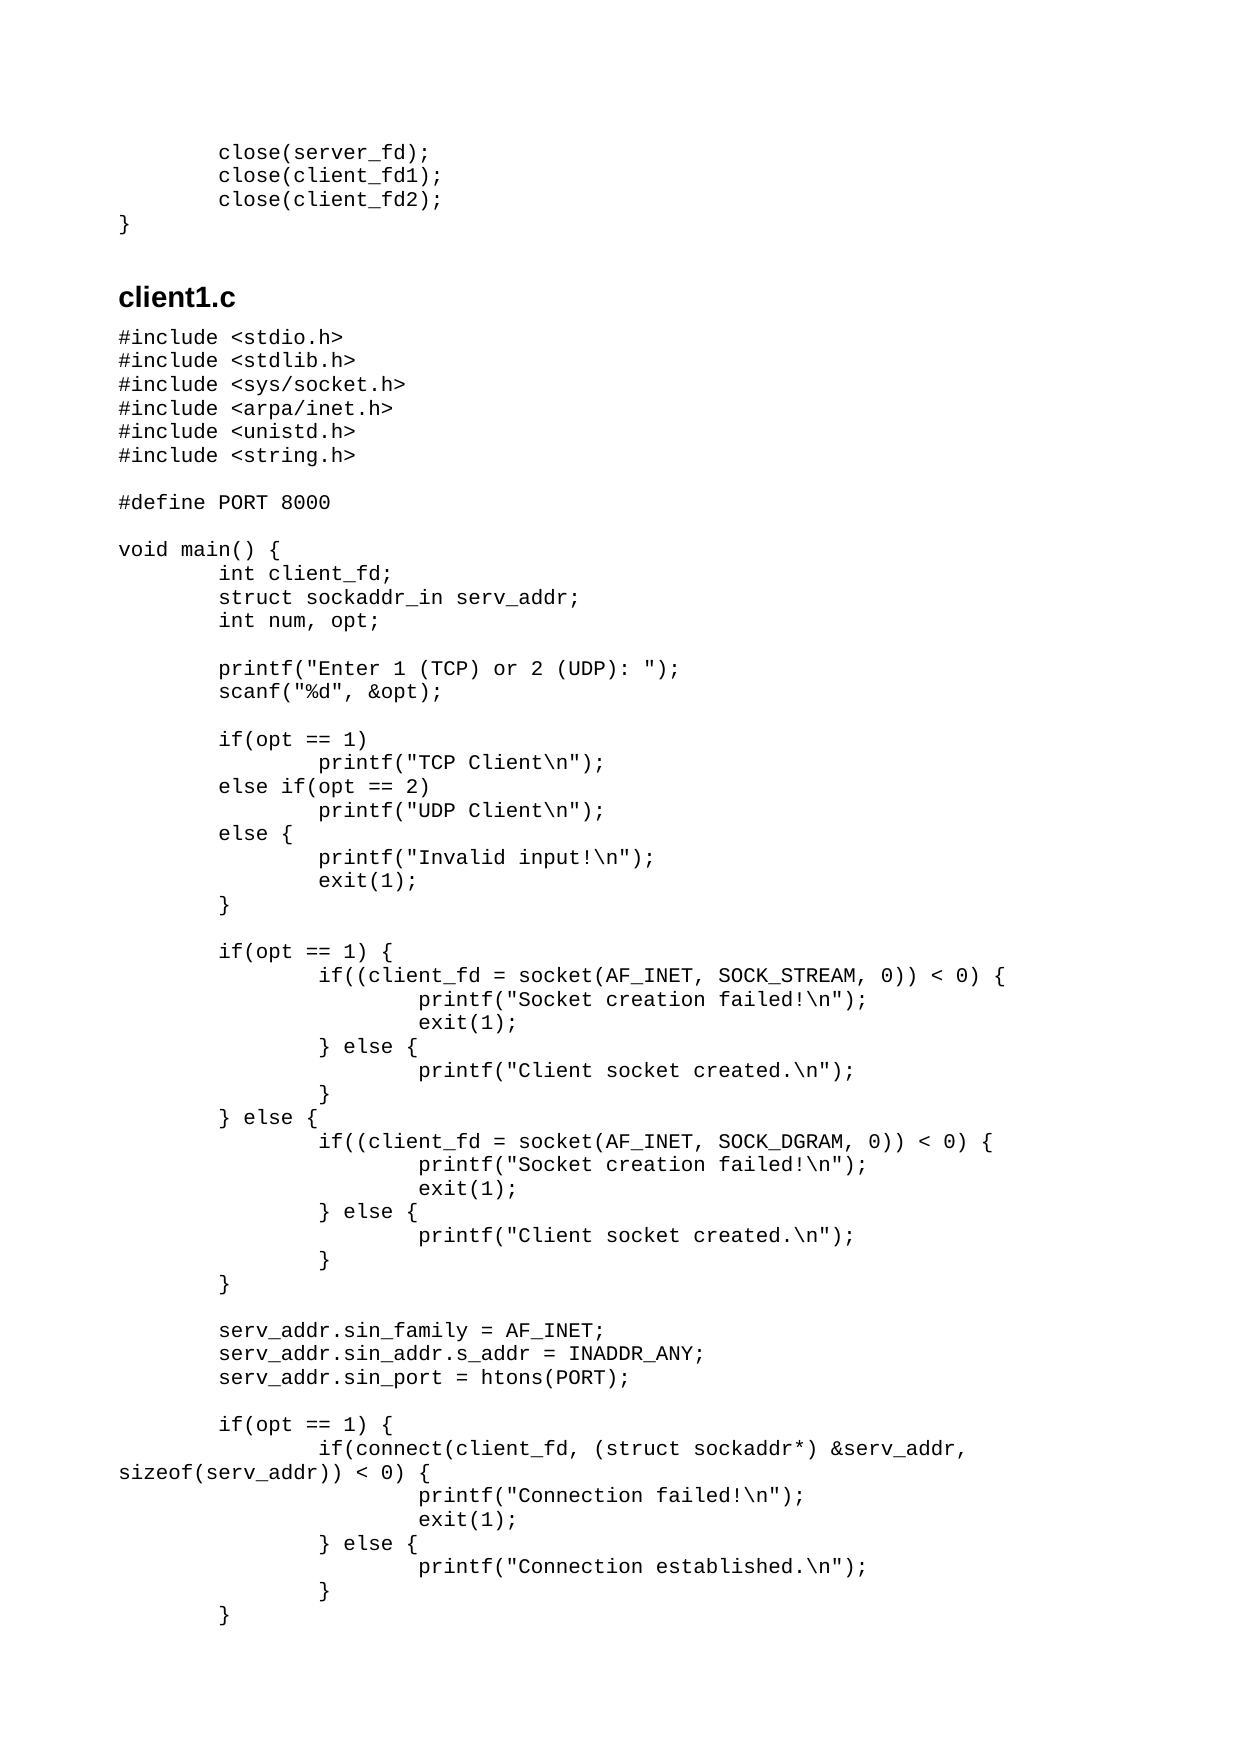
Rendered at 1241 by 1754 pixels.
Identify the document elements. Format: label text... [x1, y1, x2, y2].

text #include <arpa/inet.h> [118, 398, 1122, 421]
text printf("Socket creation failed!\n"); [118, 989, 1122, 1012]
text #include <unistd.h> [118, 421, 1122, 445]
text if(opt == 1) { [118, 1414, 1122, 1438]
text if(connect(client_fd, (struct sockaddr*) &serv_addr, sizeof(serv_addr)) < 0) { [118, 1438, 1122, 1485]
text } else { [118, 1533, 1122, 1556]
text printf("Connection established.\n"); [118, 1556, 1122, 1580]
text } [118, 1603, 1122, 1627]
text if((client_fd = socket(AF_INET, SOCK_STREAM, 0)) < 0) { [118, 965, 1122, 989]
text scanf("%d", &opt); [118, 681, 1122, 705]
text else if(opt == 2) [118, 776, 1122, 799]
text int client_fd; [118, 563, 1122, 587]
text printf("Socket creation failed!\n"); [118, 1154, 1122, 1178]
text close(client_fd2); [118, 189, 1122, 213]
text serv_addr.sin_family = AF_INET; [118, 1320, 1122, 1343]
text close(client_fd1); [118, 165, 1122, 189]
text printf("UDP Client\n"); [118, 799, 1122, 823]
text } [118, 1580, 1122, 1603]
text if((client_fd = socket(AF_INET, SOCK_DGRAM, 0)) < 0) { [118, 1131, 1122, 1154]
text serv_addr.sin_addr.s_addr = INADDR_ANY; [118, 1343, 1122, 1367]
subtitle client1.c [118, 280, 1122, 314]
text exit(1); [118, 1509, 1122, 1533]
text } else { [118, 1036, 1122, 1060]
text printf("Client socket created.\n"); [118, 1060, 1122, 1083]
text exit(1); [118, 1178, 1122, 1202]
text printf("TCP Client\n"); [118, 752, 1122, 776]
text } [118, 894, 1122, 918]
text #define PORT 8000 [118, 492, 1122, 516]
text printf("Enter 1 (TCP) or 2 (UDP): "); [118, 658, 1122, 681]
text } else { [118, 1202, 1122, 1225]
text int num, opt; [118, 610, 1122, 634]
text exit(1); [118, 871, 1122, 894]
text printf("Connection failed!\n"); [118, 1485, 1122, 1509]
text #include <string.h> [118, 445, 1122, 468]
text } [118, 1083, 1122, 1107]
text } [118, 213, 1122, 236]
text struct sockaddr_in serv_addr; [118, 587, 1122, 610]
text else { [118, 823, 1122, 847]
text printf("Client socket created.\n"); [118, 1225, 1122, 1249]
text #include <stdlib.h> [118, 350, 1122, 374]
text } else { [118, 1107, 1122, 1131]
text } [118, 1272, 1122, 1296]
text #include <sys/socket.h> [118, 374, 1122, 398]
text } [118, 1249, 1122, 1272]
text void main() { [118, 539, 1122, 563]
text if(opt == 1) [118, 729, 1122, 752]
text close(server_fd); [118, 142, 1122, 165]
text #include <stdio.h> [118, 327, 1122, 350]
text serv_addr.sin_port = htons(PORT); [118, 1367, 1122, 1391]
text exit(1); [118, 1012, 1122, 1036]
text if(opt == 1) { [118, 941, 1122, 965]
text printf("Invalid input!\n"); [118, 847, 1122, 871]
